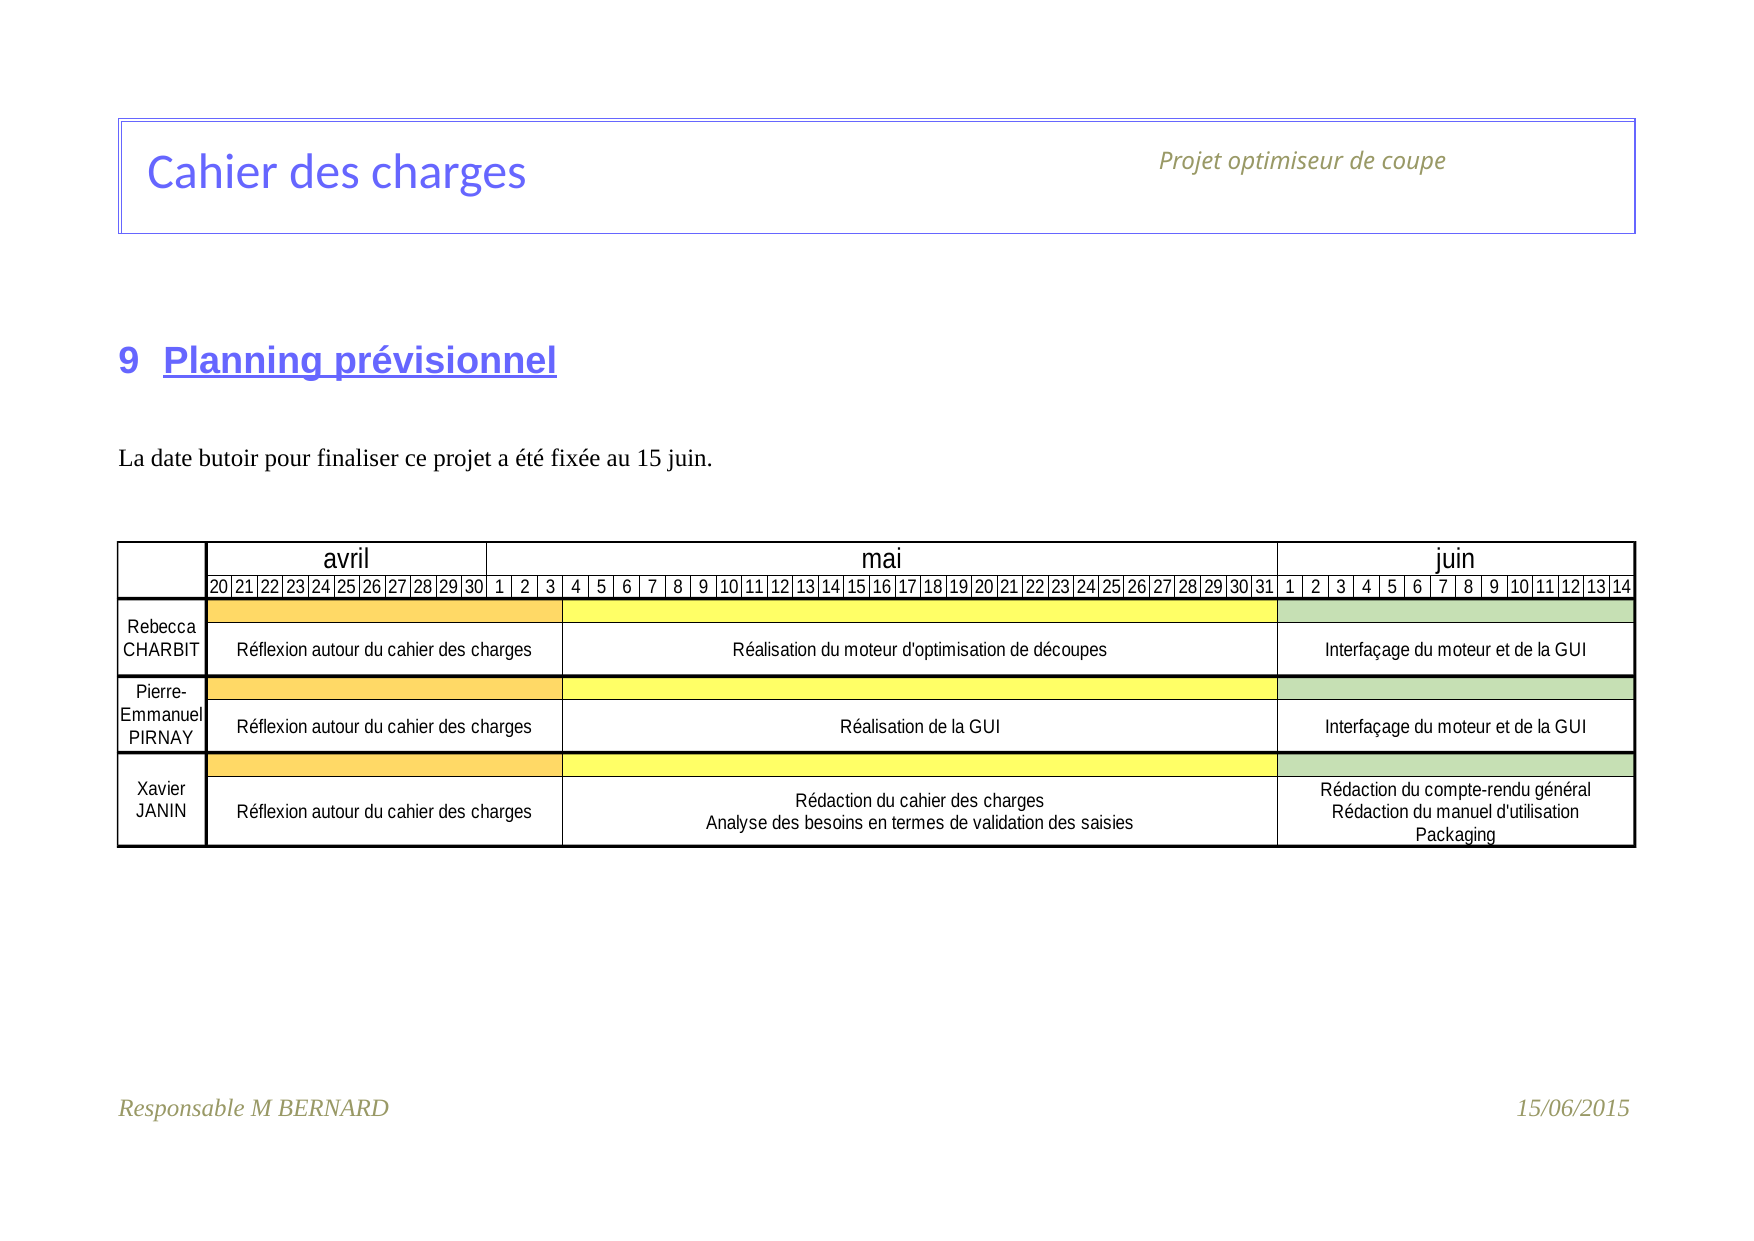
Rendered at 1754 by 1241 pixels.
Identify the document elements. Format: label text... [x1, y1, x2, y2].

subtitle Planning prévisionnel [118, 338, 1636, 381]
text La date butoir pour finaliser ce projet a été fixée au 15 juin. [118, 443, 1636, 472]
